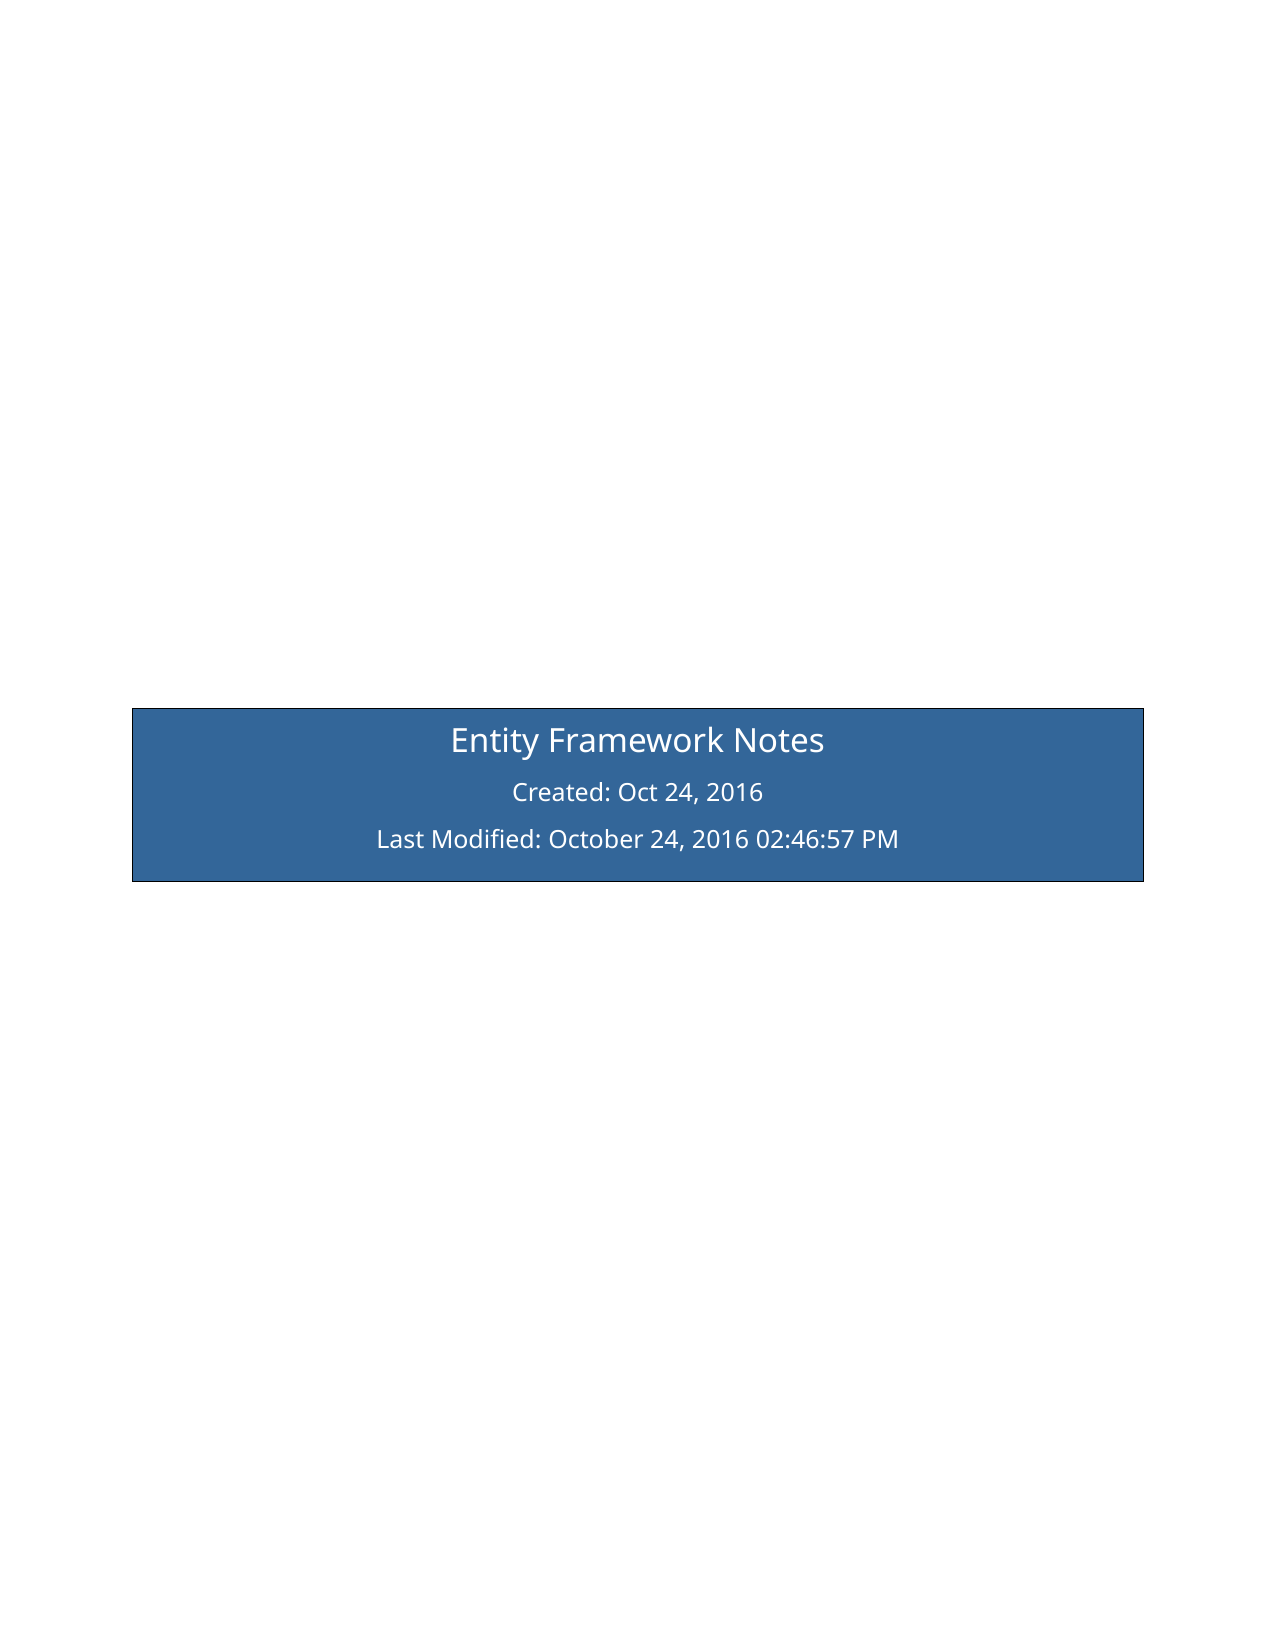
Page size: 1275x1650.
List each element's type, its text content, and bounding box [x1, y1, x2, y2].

text Entity Framework Notes [141, 717, 1134, 762]
text Last Modified: October 24, 2016 02:46:57 PM [141, 822, 1134, 856]
text Created: Oct 24, 2016 [141, 775, 1134, 809]
text Ja [75, 118, 1200, 142]
